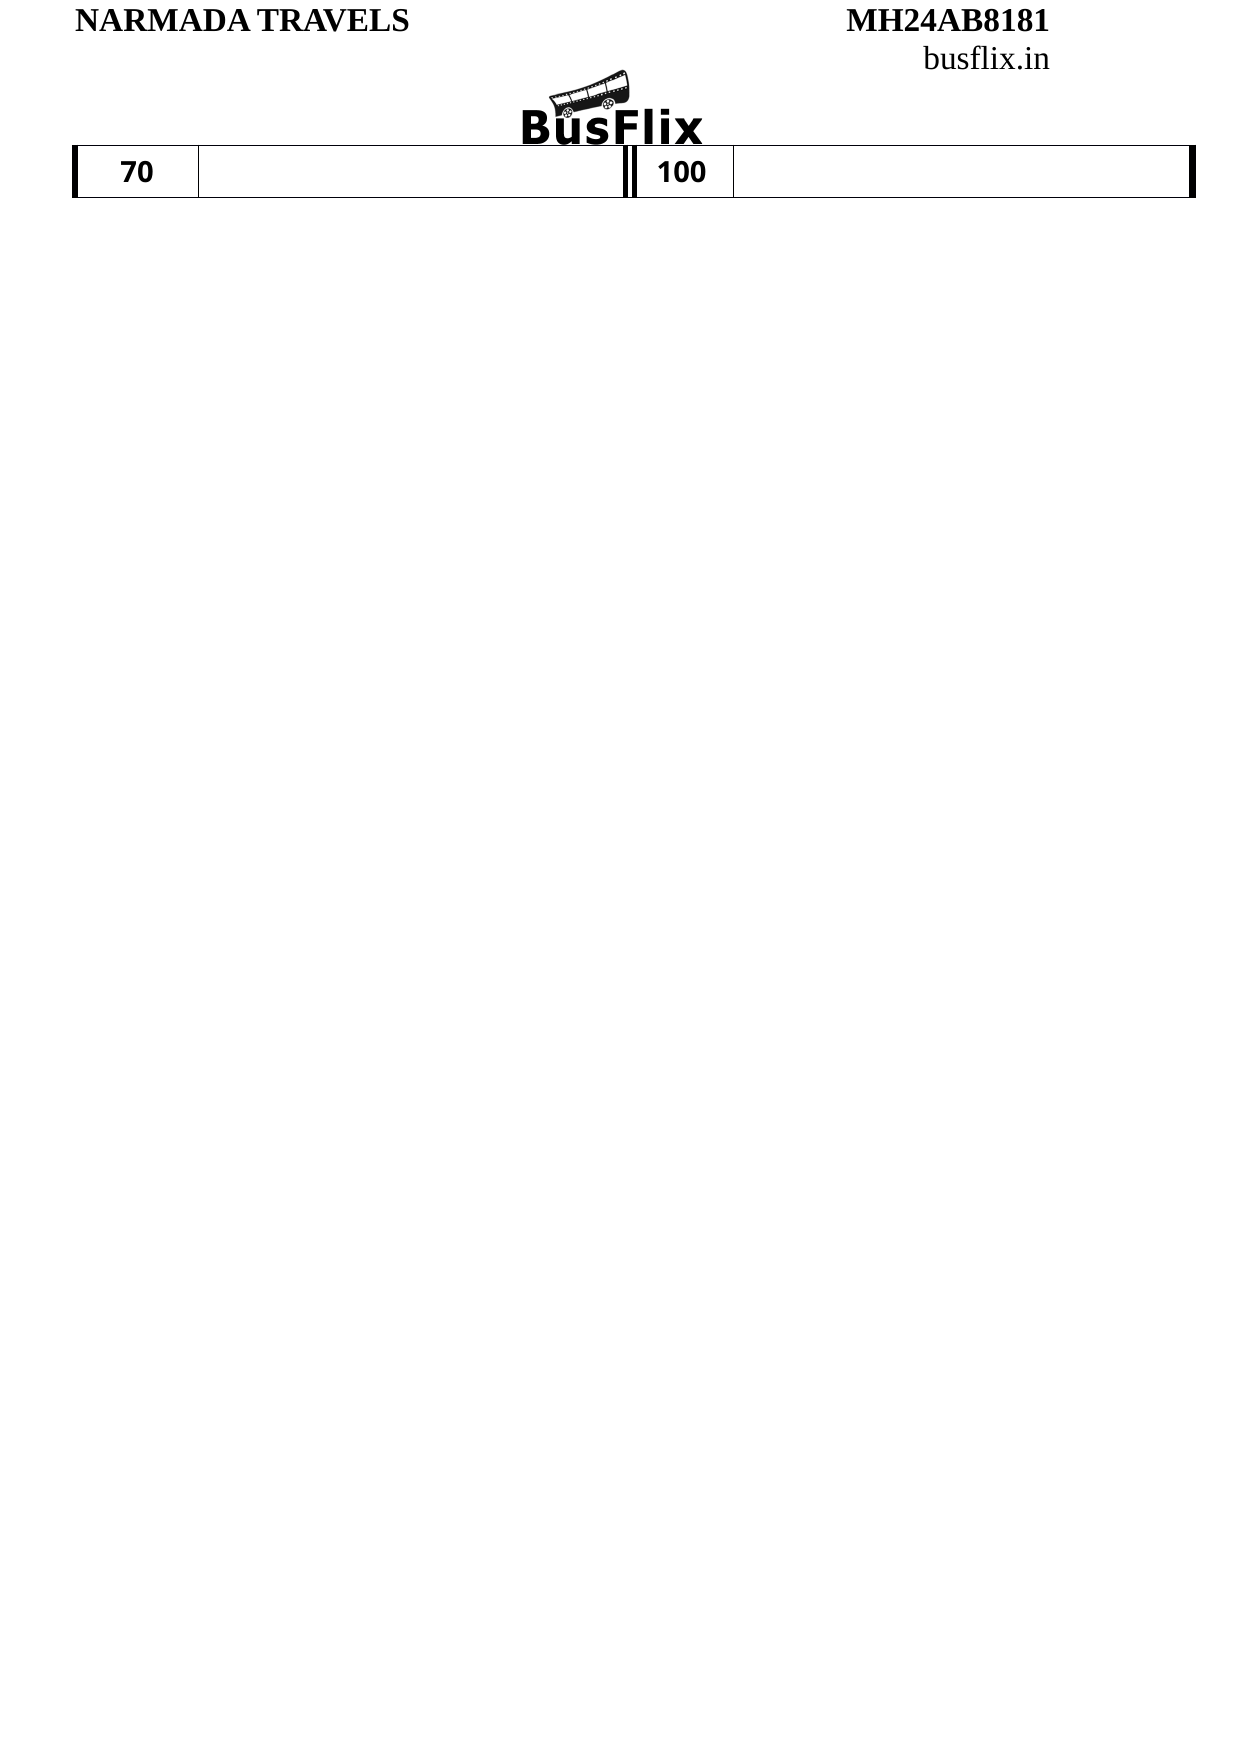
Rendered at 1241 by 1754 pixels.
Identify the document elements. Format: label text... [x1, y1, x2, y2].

table_cell [199, 146, 623, 197]
table_cell [734, 146, 1189, 197]
table_cell 100 [637, 146, 733, 197]
picture [522, 69, 703, 145]
table_cell 70 [78, 146, 198, 197]
